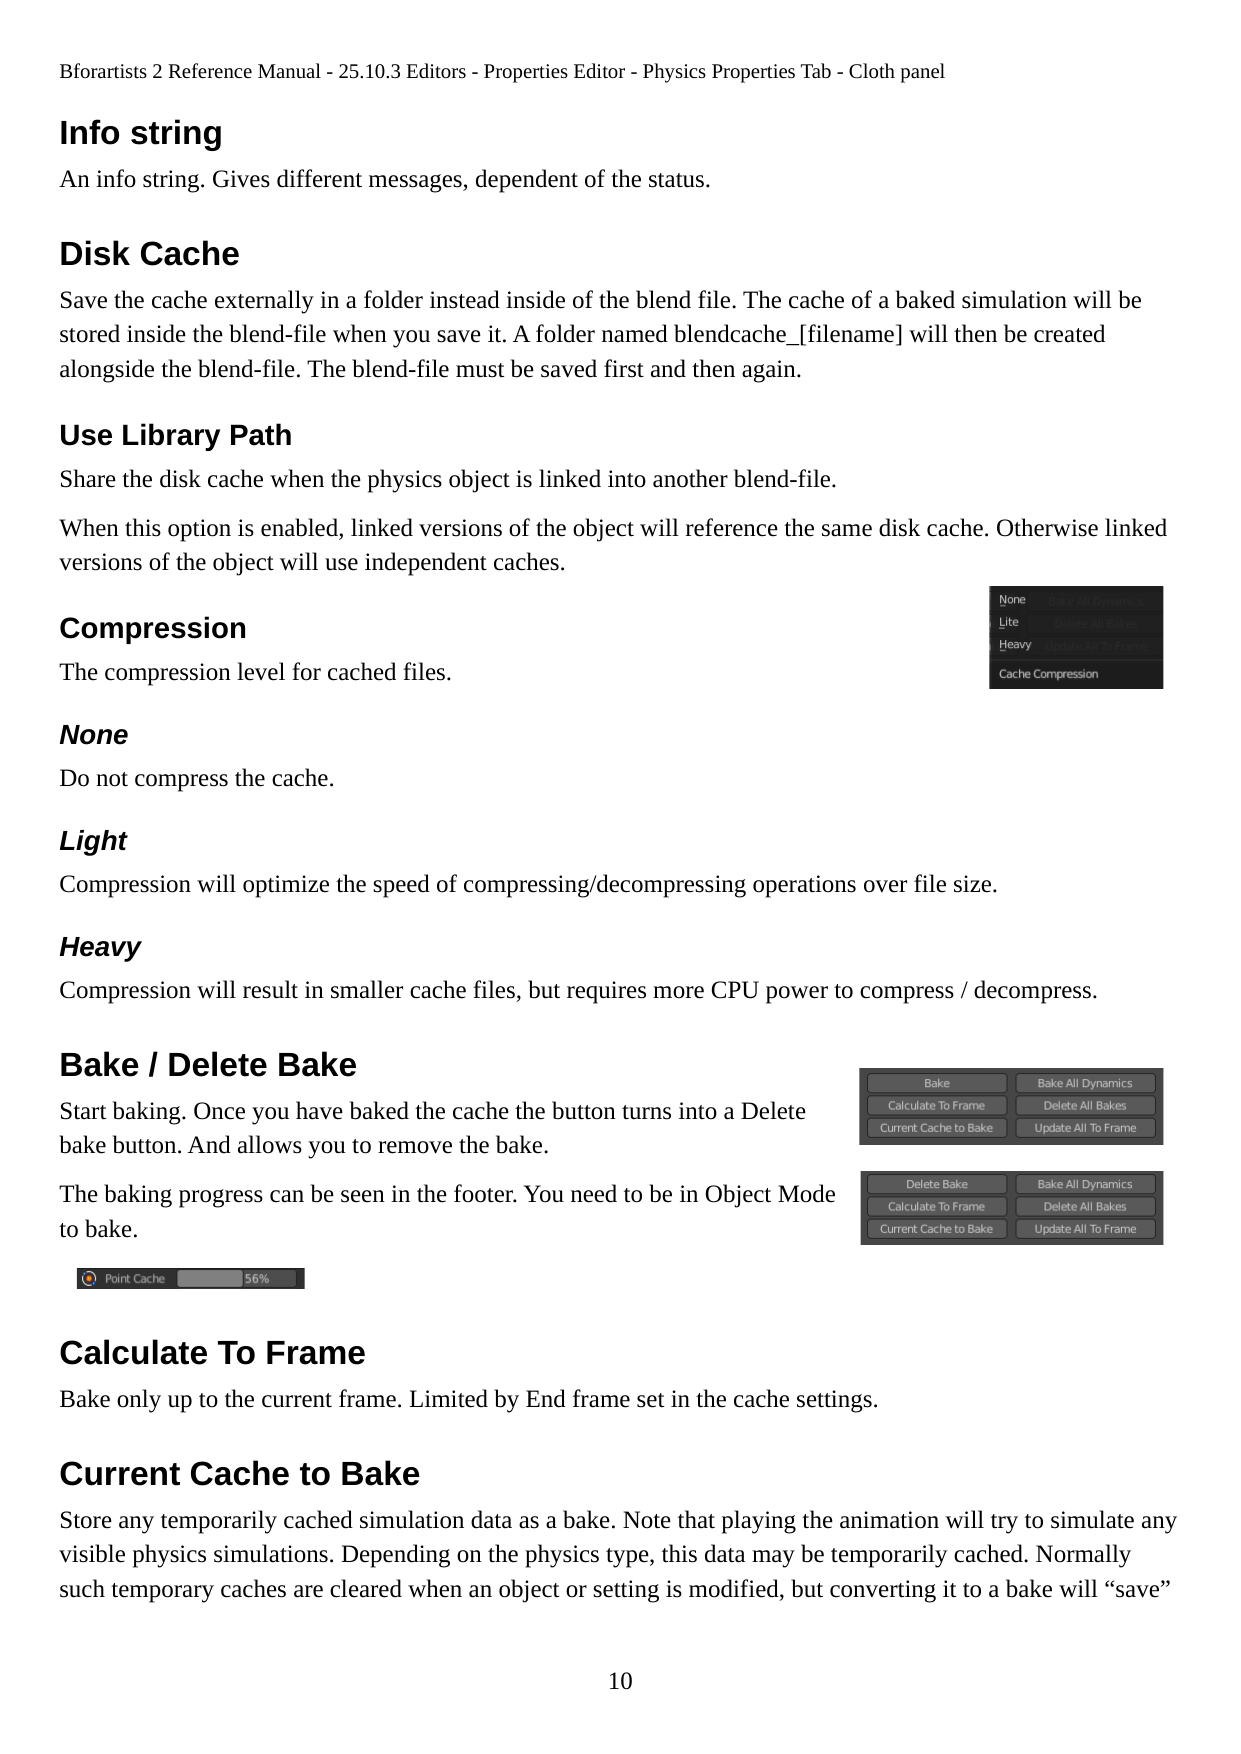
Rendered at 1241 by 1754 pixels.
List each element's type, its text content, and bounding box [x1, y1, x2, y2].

picture [76, 1268, 305, 1289]
text When this option is enabled, linked versions of the object will reference the same disk cache. Otherwise linked versions of the object will use independent caches. [59, 513, 1181, 576]
subtitle Light [59, 824, 1181, 856]
text An info string. Gives different messages, dependent of the status. [59, 164, 1181, 192]
picture [989, 586, 1164, 689]
subtitle Use Library Path [59, 417, 1181, 451]
subtitle Current Cache to Bake [59, 1454, 1181, 1493]
subtitle Disk Cache [59, 234, 1181, 272]
text Compression will optimize the speed of compressing/decompressing operations over file size. [59, 869, 1181, 898]
text Bake only up to the current frame. Limited by End frame set in the cache settings. [59, 1384, 1181, 1413]
subtitle Bake / Delete Bake [59, 1045, 1181, 1083]
text The baking progress can be seen in the footer. You need to be in Object Mode to bake. [59, 1179, 860, 1243]
text Share the disk cache when the physics object is linked into another blend-file. [59, 464, 1181, 492]
picture [860, 1171, 1164, 1245]
text Store any temporarily cached simulation data as a bake. Note that playing the animation will try to simulate any visible physics simulations. Depending on the physics type, this data may be temporarily cached. Normally such temporary caches are cleared when an object or setting is modified, but converting it to a bake will “save” [59, 1505, 1181, 1603]
text Save the cache externally in a folder instead inside of the blend file. The cache of a baked simulation will be stored inside the blend-file when you save it. A folder named blendcache_[filename] will then be created alongside the blend-file. The blend-file must be saved first and then again. [59, 285, 1181, 382]
subtitle Info string [59, 113, 1181, 151]
text Start baking. Once you have baked the cache the button turns into a Delete bake button. And allows you to remove the bake. [59, 1096, 1181, 1159]
text The compression level for cached files. [59, 657, 989, 686]
text Compression will result in smaller cache files, but requires more CPU power to compress / decompress. [59, 975, 1181, 1004]
picture [859, 1068, 1164, 1145]
subtitle Compression [59, 611, 989, 644]
subtitle [1164, 611, 1181, 644]
text Do not compress the cache. [59, 763, 1181, 792]
subtitle Heavy [59, 931, 1181, 962]
subtitle None [59, 719, 1181, 751]
subtitle Calculate To Frame [59, 1333, 1181, 1372]
